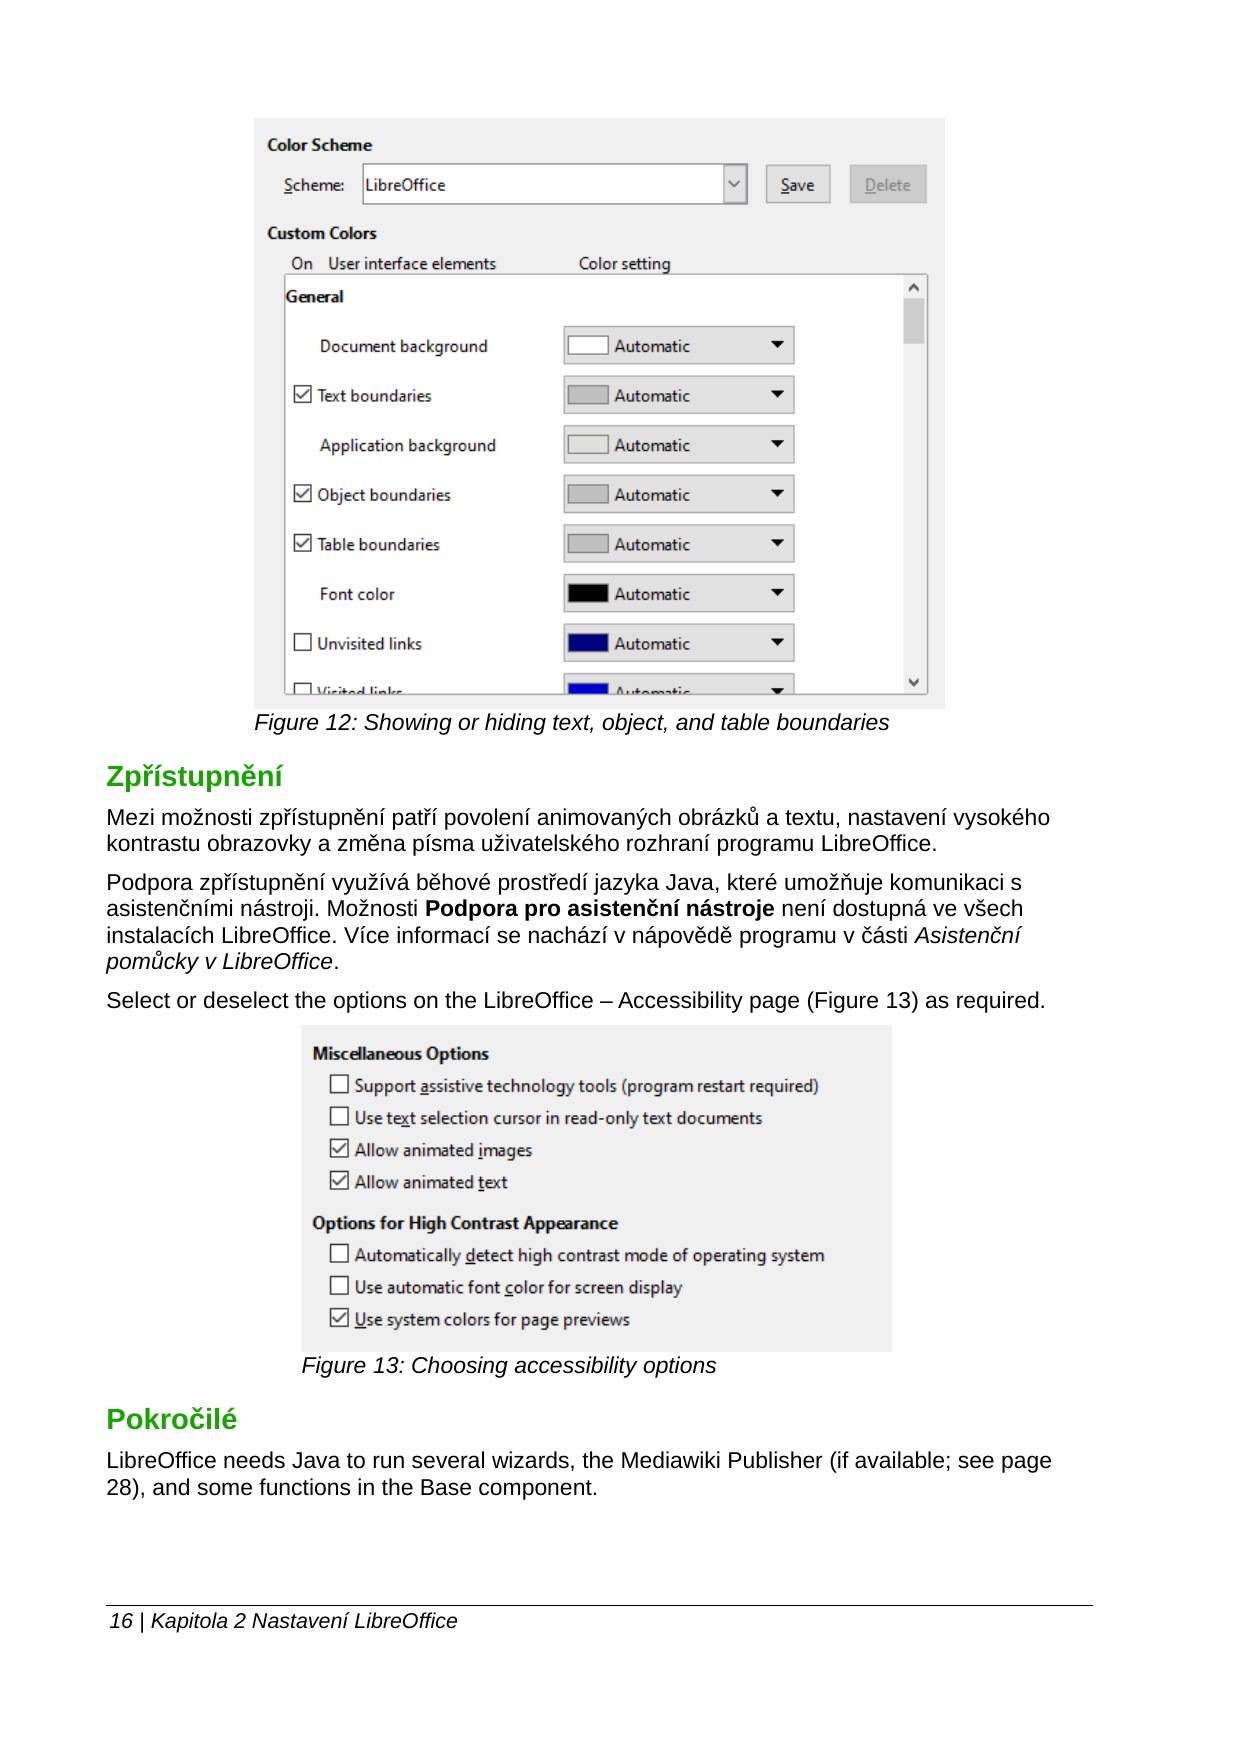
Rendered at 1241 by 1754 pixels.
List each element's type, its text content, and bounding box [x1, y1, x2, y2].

subtitle Pokročilé [106, 1402, 1093, 1435]
text Podpora zpřístupnění využívá běhové prostředí jazyka Java, které umožňuje komunikaci s asistenčními nástroji. Možnosti Podpora pro asistenční nástroje není dostupná ve všech instalacích LibreOffice. Více informací se nachází v nápovědě programu v části Asistenční pomůcky v LibreOffice. [106, 869, 1093, 974]
text Mezi možnosti zpřístupnění patří povolení animovaných obrázků a textu, nastavení vysokého kontrastu obrazovky a změna písma uživatelského rozhraní programu LibreOffice. [106, 804, 1093, 857]
picture [301, 1025, 892, 1352]
text Select or deselect the options on the LibreOffice – Accessibility page (Figure 13) as required. [106, 987, 1093, 1013]
subtitle Zpřístupnění [106, 758, 1093, 792]
text Figure 13: Choosing accessibility options [301, 1026, 897, 1378]
text LibreOffice needs Java to run several wizards, the Mediawiki Publisher (if available; see page 26), and some functions in the Base component. [106, 1447, 1093, 1500]
picture [254, 118, 945, 709]
text Figure 12: Showing or hiding text, object, and table boundaries [254, 709, 945, 735]
